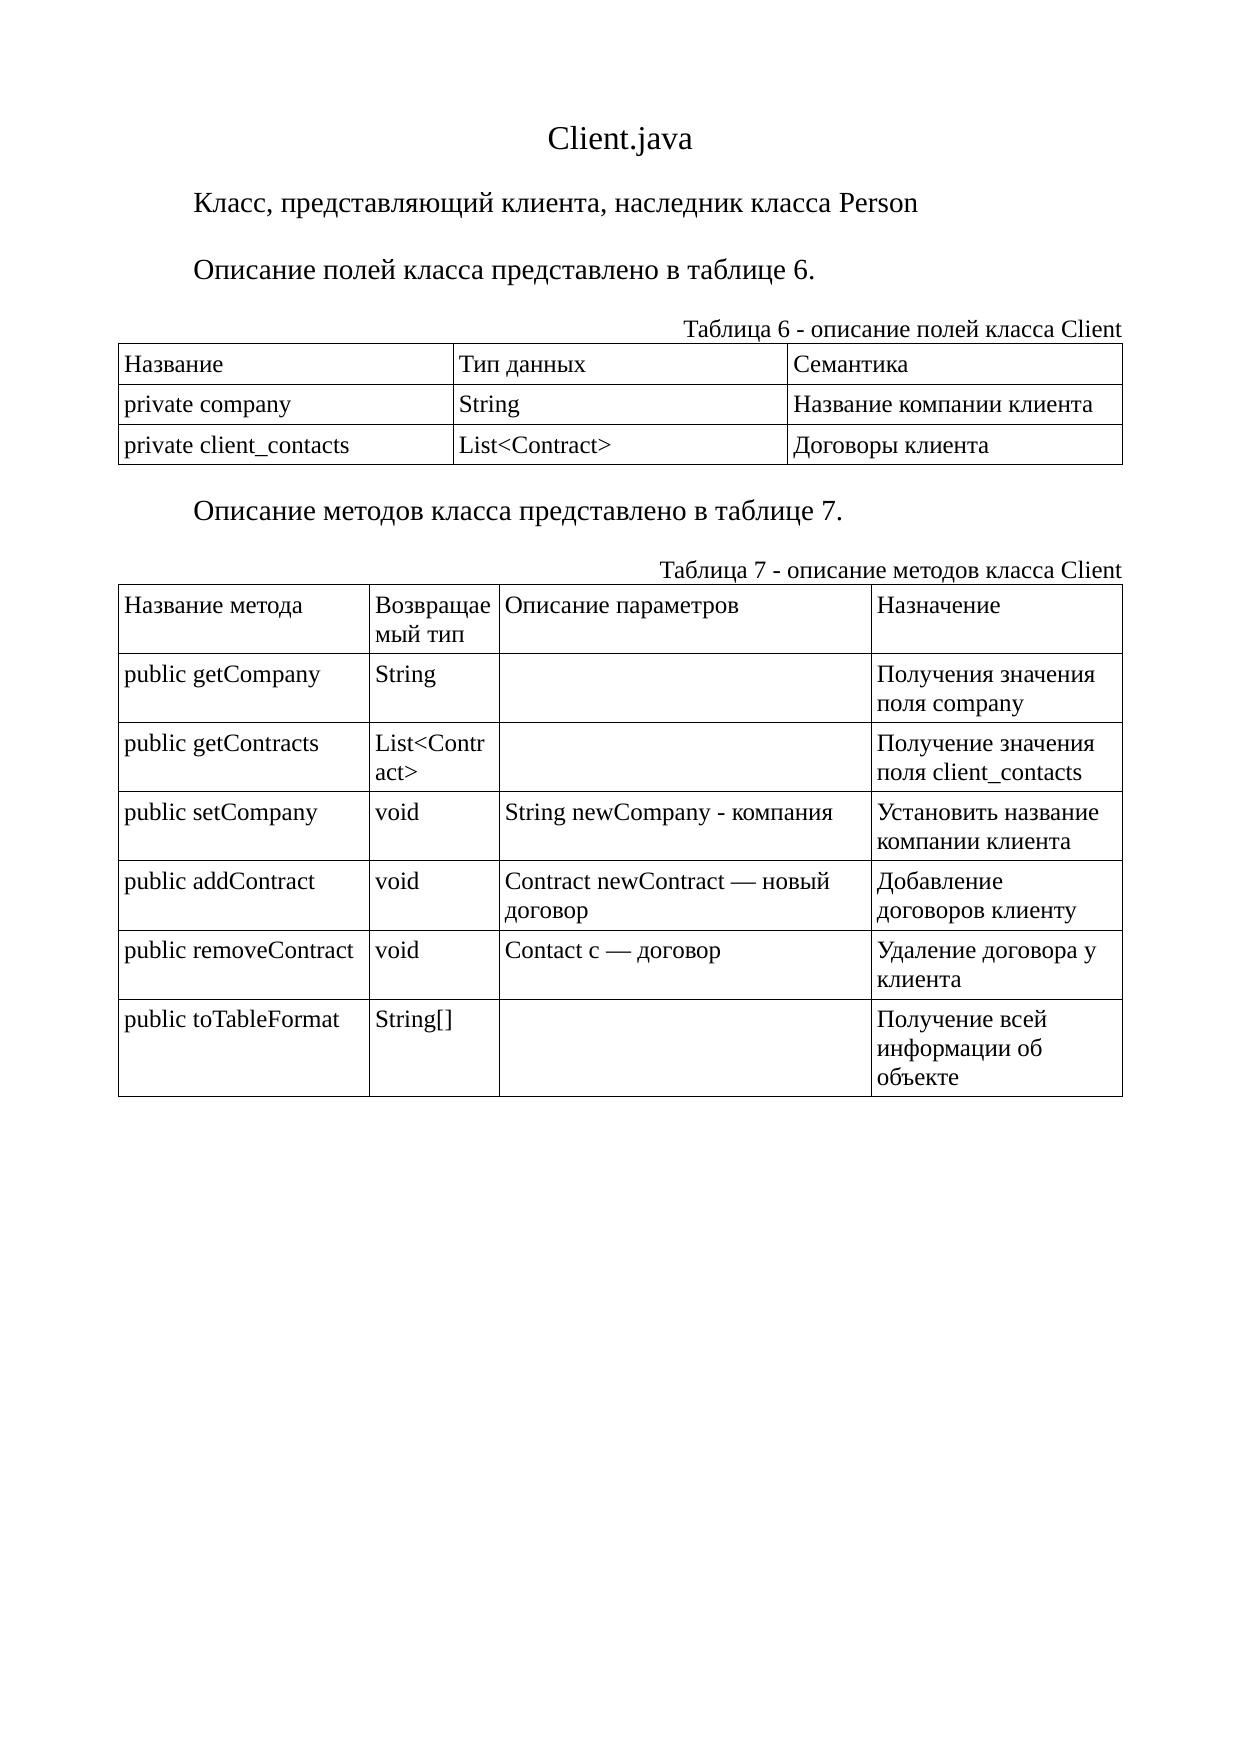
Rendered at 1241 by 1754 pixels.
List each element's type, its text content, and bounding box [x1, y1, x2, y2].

table_cell public addContract [119, 861, 369, 929]
table_cell Получение значения поля client_contacts [872, 723, 1122, 791]
table_cell [500, 654, 871, 722]
table_cell void [370, 861, 499, 929]
text Таблица 6 - описание полей класса Client [118, 314, 1122, 343]
table_cell String [454, 385, 787, 424]
table_cell private company [119, 385, 453, 424]
text Client.java [118, 118, 1122, 156]
table_cell Установить название компании клиента [872, 792, 1122, 860]
table_cell Договоры клиента [788, 425, 1122, 464]
table_cell public toTableFormat [119, 1000, 369, 1096]
table_header Описание параметров [500, 585, 871, 653]
table_cell String[] [370, 1000, 499, 1096]
table_cell public setCompany [119, 792, 369, 860]
text Описание методов класса представлено в таблице 7. [118, 493, 1122, 527]
text Таблица 7 - описание методов класса Client [118, 555, 1122, 584]
table_header Название метода [119, 585, 369, 653]
table_cell Удаление договора у клиента [872, 931, 1122, 998]
table_cell public removeContract [119, 931, 369, 998]
table_cell public getContracts [119, 723, 369, 791]
table_cell List<Contract> [454, 425, 787, 464]
table_cell public getCompany [119, 654, 369, 722]
table_header Возвращаемый тип [370, 585, 499, 653]
table_header Тип данных [454, 344, 787, 384]
table_cell [500, 1000, 871, 1096]
table_cell [500, 723, 871, 791]
table_cell Contact c — договор [500, 931, 871, 998]
table_cell private client_contacts [119, 425, 453, 464]
table_header Название [119, 344, 453, 384]
table_cell List<Contract> [370, 723, 499, 791]
table_cell Contract newContract — новый договор [500, 861, 871, 929]
table_cell Добавление договоров клиенту [872, 861, 1122, 929]
table_cell void [370, 931, 499, 998]
table_cell String [370, 654, 499, 722]
table_header Семантика [788, 344, 1122, 384]
table_cell String newCompany - компания [500, 792, 871, 860]
table_cell Получение всей информации об объекте [872, 1000, 1122, 1096]
table_cell Получения значения поля company [872, 654, 1122, 722]
table_cell Название компании клиента [788, 385, 1122, 424]
text Описание полей класса представлено в таблице 6. [118, 252, 1122, 286]
table_header Назначение [872, 585, 1122, 653]
text Класс, представляющий клиента, наследник класса Person [118, 185, 1122, 219]
table_cell void [370, 792, 499, 860]
